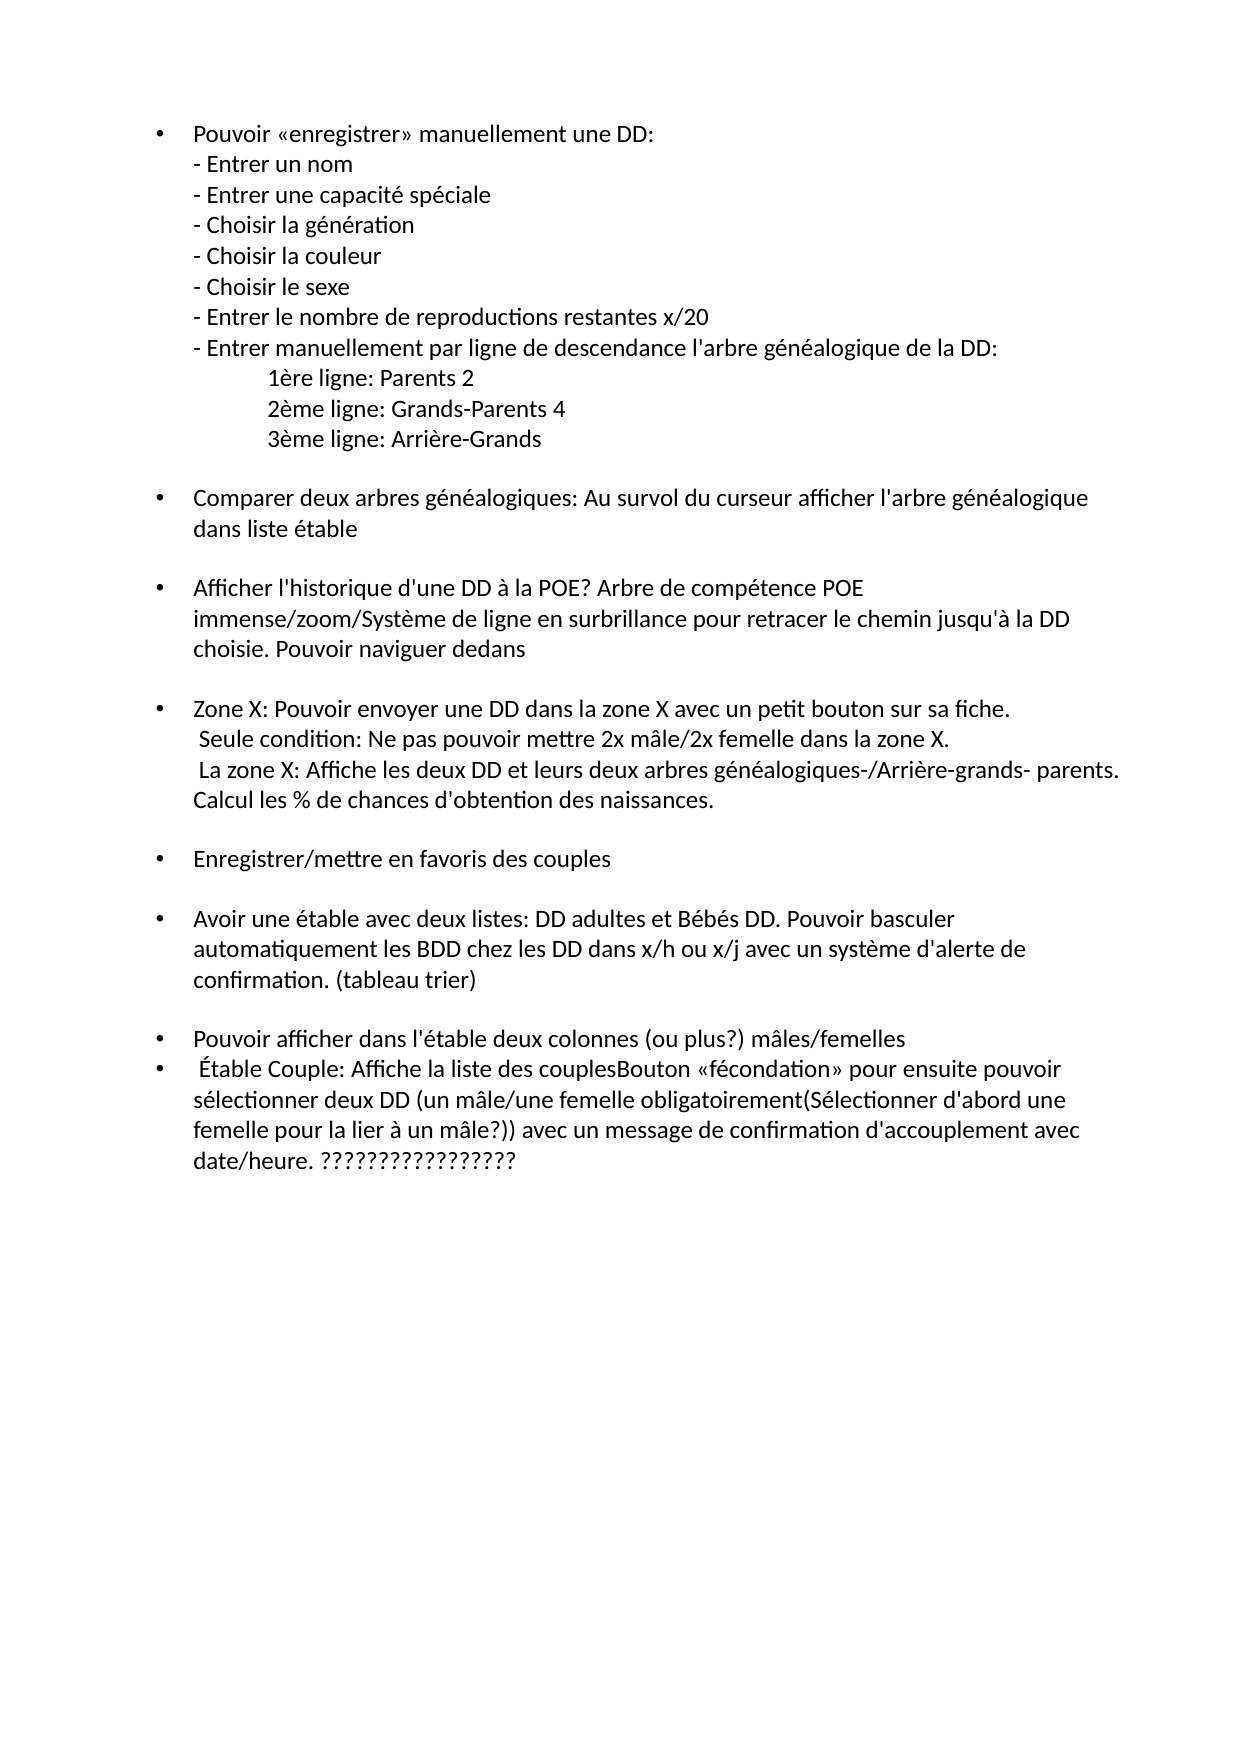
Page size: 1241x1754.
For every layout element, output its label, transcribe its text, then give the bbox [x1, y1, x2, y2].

list Pouvoir «enregistrer» manuellement une DD: - Entrer un nom - Entrer une capacité spéciale - Choisir la génération - Choisir la couleur - Choisir le sexe - Entrer le nombre de reproductions restantes x/20 - Entrer manuellement par ligne de descendance l'arbre généalogique de la DD: 1ère ligne: Parents 2 2ème ligne: Grands-Parents 4 3ème ligne: Arrière-Grands [156, 118, 1122, 454]
list Comparer deux arbres généalogiques: Au survol du curseur afficher l'arbre généalogique dans liste étable [156, 483, 1122, 544]
list Enregistrer/mettre en favoris des couples [156, 843, 1122, 874]
list Pouvoir afficher dans l'étable deux colonnes (ou plus?) mâles/femelles [156, 1023, 1122, 1054]
list Étable Couple: Affiche la liste des couplesBouton «fécondation» pour ensuite pouvoir sélectionner deux DD (un mâle/une femelle obligatoirement(Sélectionner d'abord une femelle pour la lier à un mâle?)) avec un message de confirmation d'accouplement avec date/heure. ????????????????? [156, 1054, 1122, 1176]
list Afficher l'historique d'une DD à la POE? Arbre de compétence POE immense/zoom/Système de ligne en surbrillance pour retracer le chemin jusqu'à la DD choisie. Pouvoir naviguer dedans [156, 572, 1122, 664]
list Zone X: Pouvoir envoyer une DD dans la zone X avec un petit bouton sur sa fiche. Seule condition: Ne pas pouvoir mettre 2x mâle/2x femelle dans la zone X. La zone X: Affiche les deux DD et leurs deux arbres généalogiques-/Arrière-grands- parents. Calcul les % de chances d'obtention des naissances. [156, 693, 1122, 815]
list Avoir une étable avec deux listes: DD adultes et Bébés DD. Pouvoir basculer automatiquement les BDD chez les DD dans x/h ou x/j avec un système d'alerte de confirmation. (tableau trier) [156, 903, 1122, 994]
